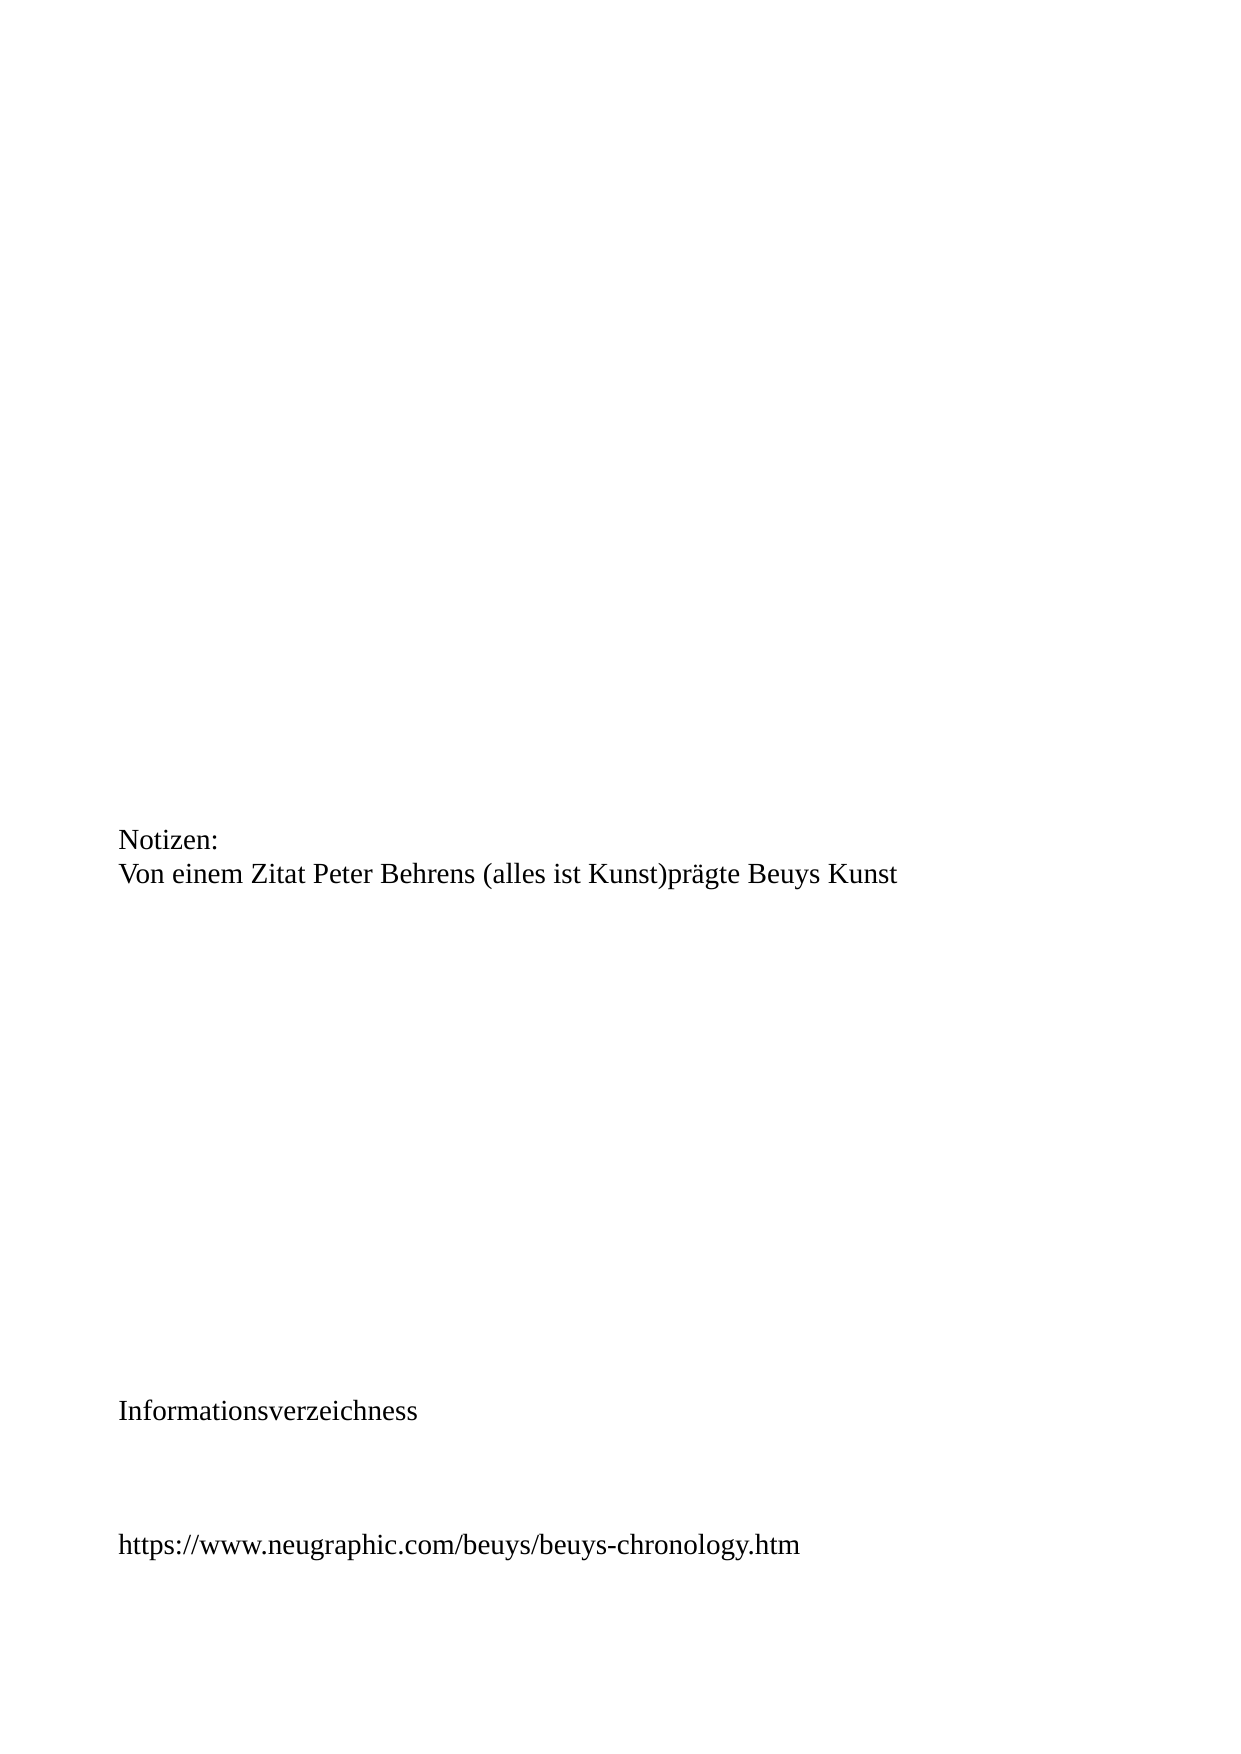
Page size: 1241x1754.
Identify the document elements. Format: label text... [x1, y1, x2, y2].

text Notizen: [118, 822, 1122, 856]
text https://www.neugraphic.com/beuys/beuys-chronology.htm [118, 1527, 1122, 1560]
text Von einem Zitat Peter Behrens (alles ist Kunst)prägte Beuys Kunst [118, 856, 1122, 889]
text Informationsverzeichness [118, 1393, 1122, 1426]
